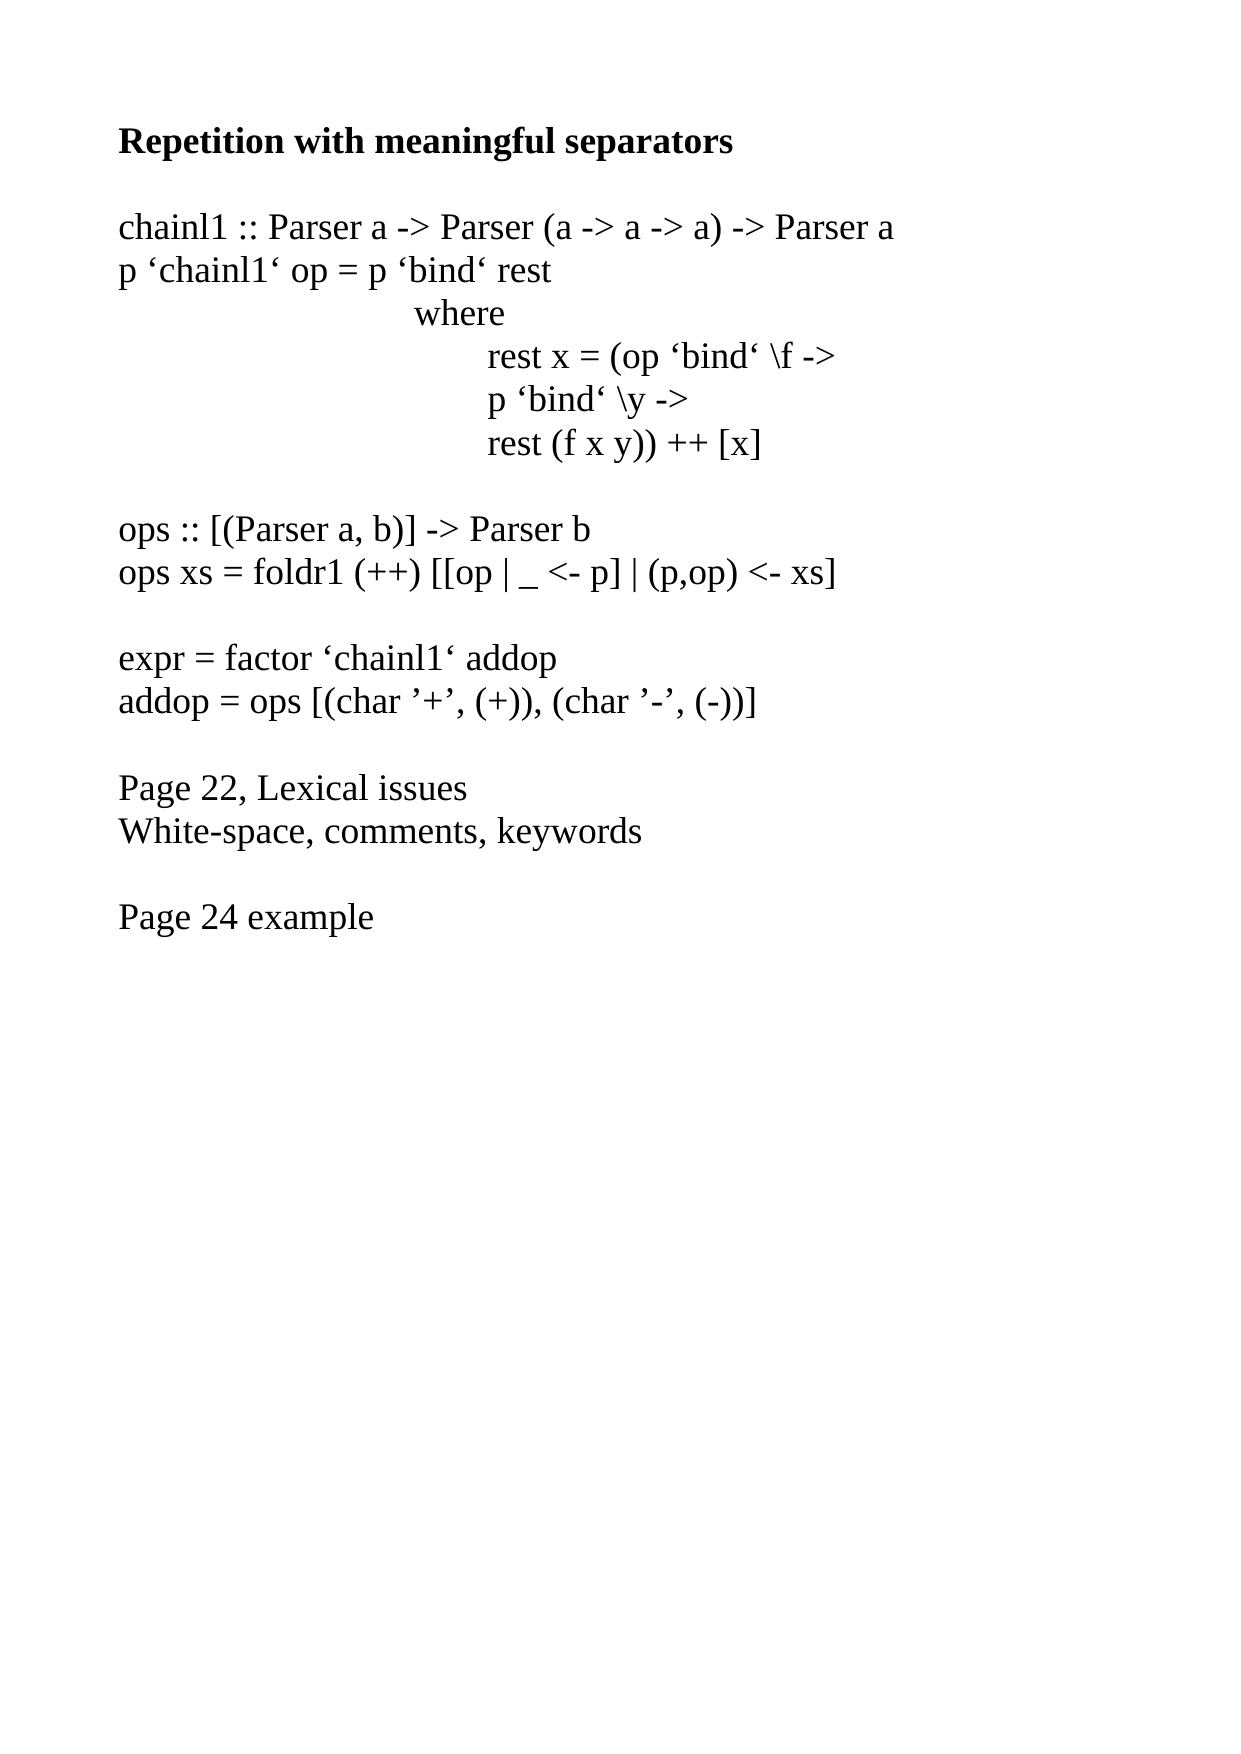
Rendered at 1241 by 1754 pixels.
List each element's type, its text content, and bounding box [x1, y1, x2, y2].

text rest x = (op ‘bind‘ \f -> [118, 334, 1122, 377]
text Repetition with meaningful separators [118, 118, 1122, 161]
text White-space, comments, keywords [118, 808, 1122, 851]
text addop = ops [(char ’+’, (+)), (char ’-’, (-))] [118, 679, 1122, 722]
text p ‘chainl1‘ op = p ‘bind‘ rest [118, 247, 1122, 291]
text ops :: [(Parser a, b)] -> Parser b [118, 506, 1122, 549]
text rest (f x y)) ++ [x] [118, 420, 1122, 463]
text where [118, 291, 1122, 334]
text Page 24 example [118, 894, 1122, 937]
text ops xs = foldr1 (++) [[op | _ <- p] | (p,op) <- xs] [118, 549, 1122, 592]
text Page 22, Lexical issues [118, 765, 1122, 808]
text expr = factor ‘chainl1‘ addop [118, 636, 1122, 679]
text p ‘bind‘ \y -> [118, 377, 1122, 420]
text chainl1 :: Parser a -> Parser (a -> a -> a) -> Parser a [118, 204, 1122, 247]
